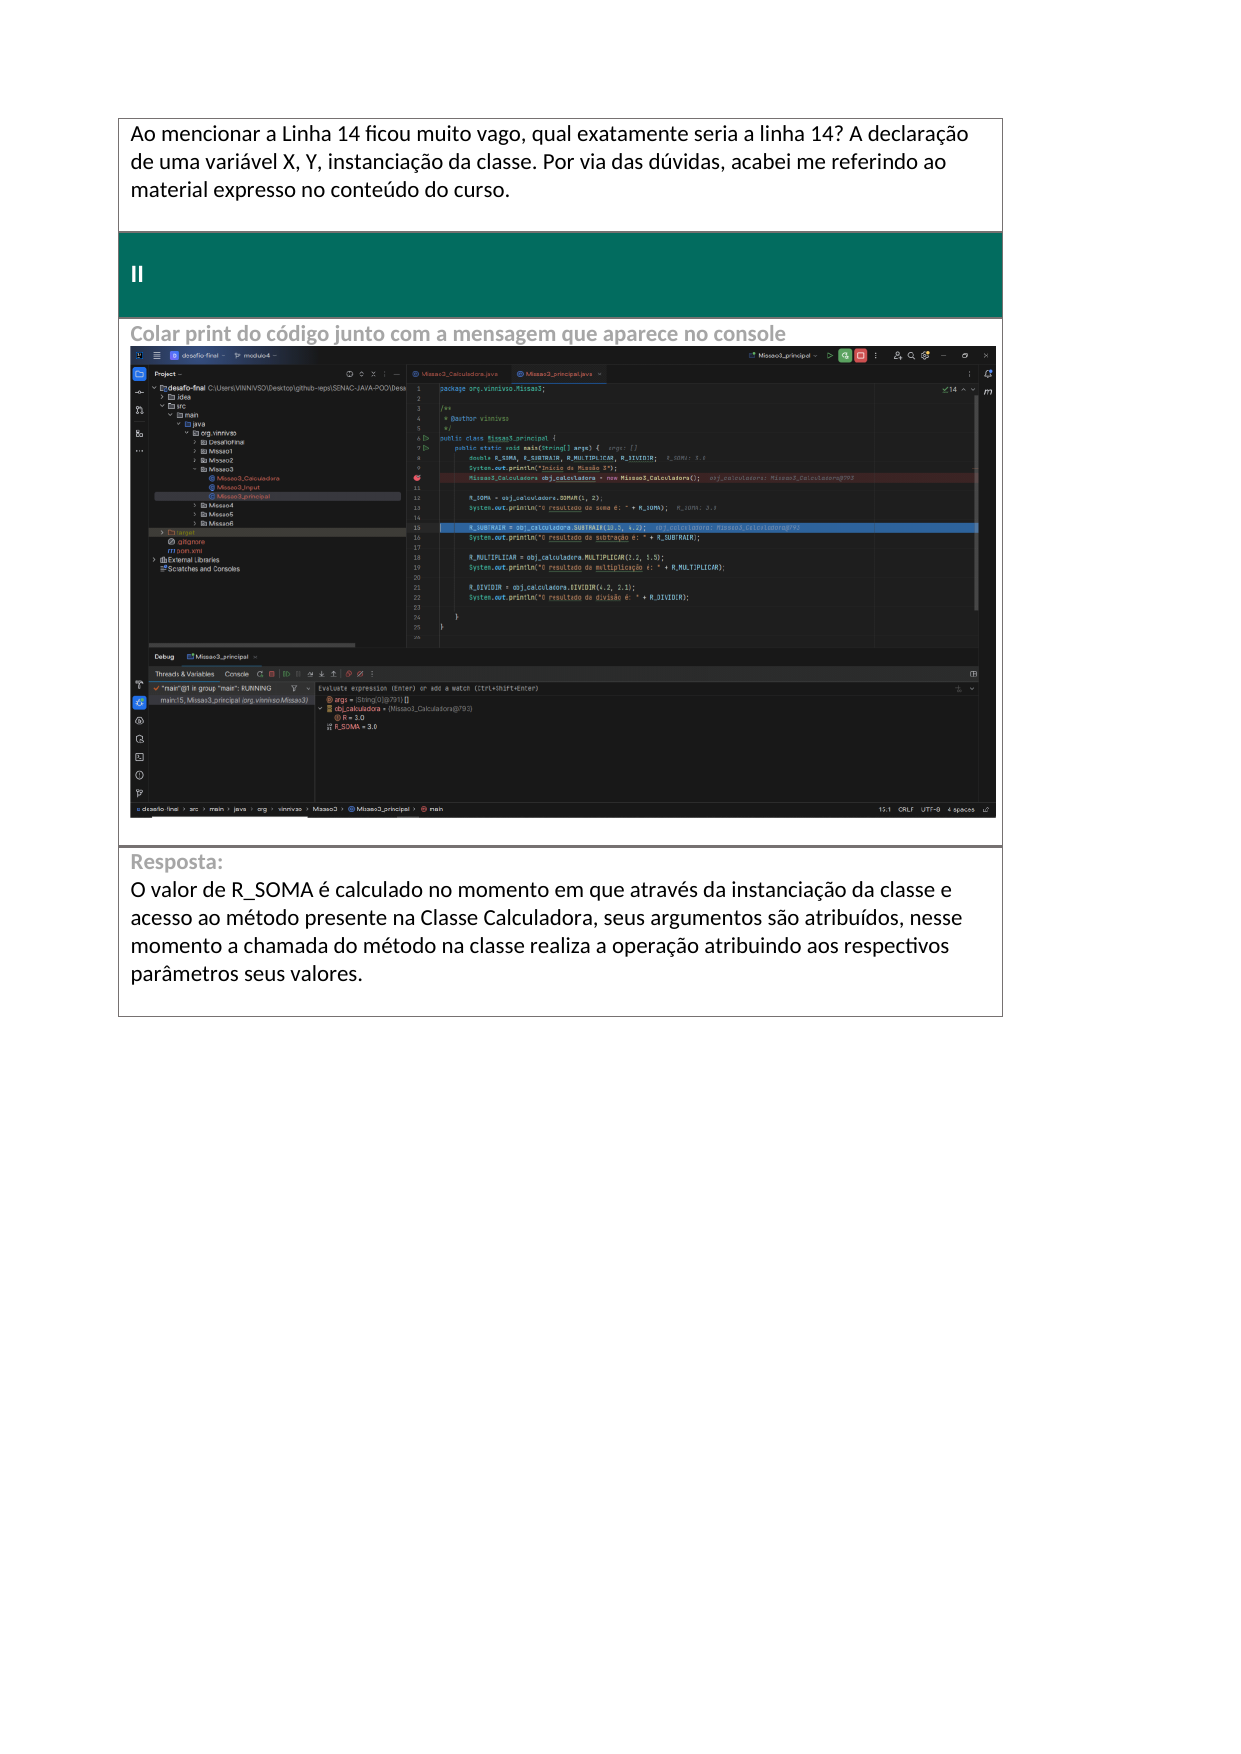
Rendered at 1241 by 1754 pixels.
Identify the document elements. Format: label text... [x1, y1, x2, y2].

table_cell Ao mencionar a Linha 14 ficou muito vago, qual exatamente seria a linha 14? A declaração de uma variável X, Y, instanciação da classe. Por via das dúvidas, acabei me referindo ao material expresso no conteúdo do curso. [119, 119, 1002, 231]
table_cell Colar print do código junto com a mensagem que aparece no console [119, 319, 1002, 845]
table_cell II [119, 233, 1002, 317]
table_cell Resposta: O valor de R_SOMA é calculado no momento em que através da instanciação da classe e acesso ao método presente na Classe Calculadora, seus argumentos são atribuídos, nesse momento a chamada do método na classe realiza a operação atribuindo aos respectivos parâmetros seus valores. [119, 848, 1002, 1016]
